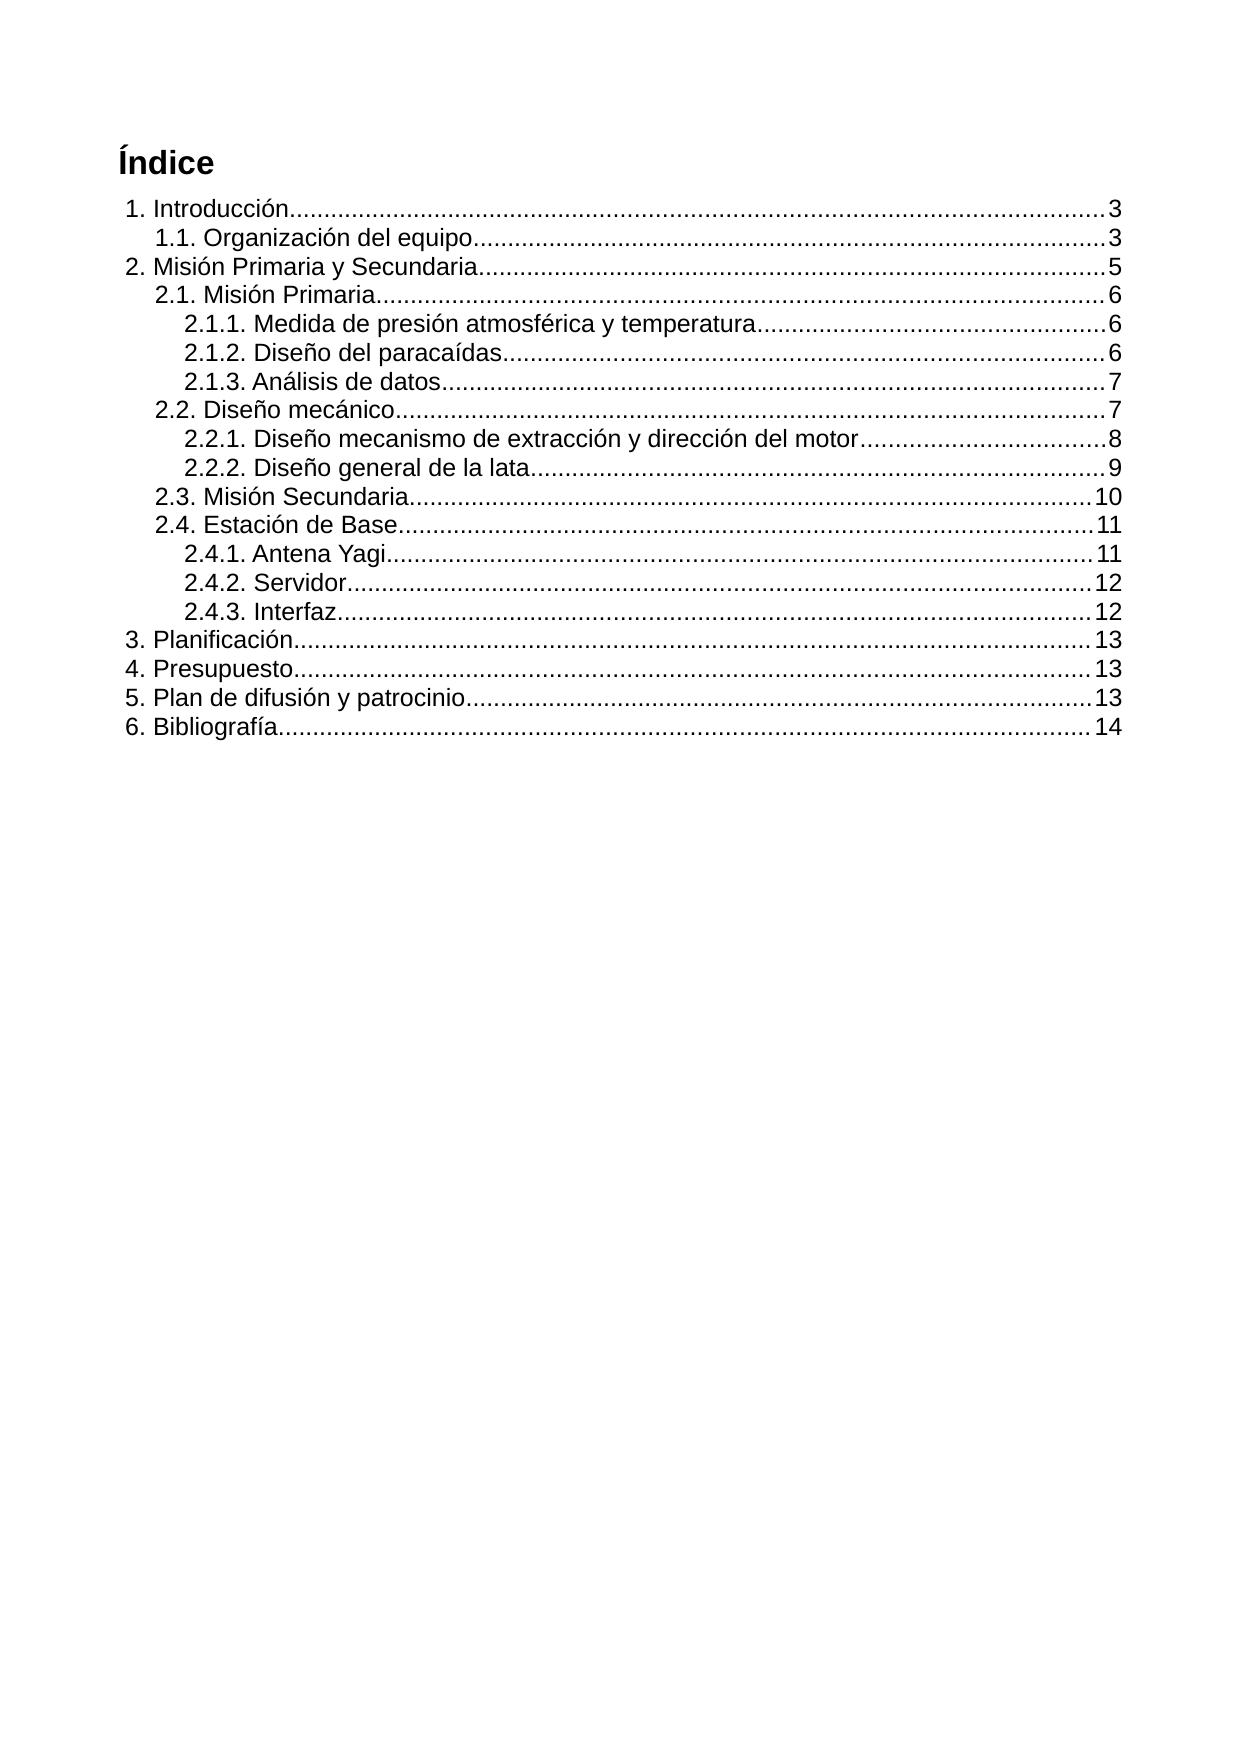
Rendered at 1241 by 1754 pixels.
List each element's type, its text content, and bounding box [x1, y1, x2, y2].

text 2.1.3. Análisis de datos 7 [177, 367, 1122, 395]
text 2.2.2. Diseño general de la lata 9 [177, 453, 1122, 482]
text 5. Plan de difusión y patrocinio 13 [118, 683, 1122, 712]
text 4. Presupuesto 13 [118, 654, 1122, 683]
text 1.1. Organización del equipo 3 [148, 223, 1122, 252]
text 2.4.3. Interfaz 12 [177, 597, 1122, 625]
text 2.4. Estación de Base 11 [148, 510, 1122, 539]
text 3. Planificación 13 [118, 625, 1122, 654]
subtitle Índice [118, 143, 1122, 182]
text 6. Bibliografía 14 [118, 712, 1122, 740]
text 2. Misión Primaria y Secundaria 5 [118, 252, 1122, 280]
text 2.4.1. Antena Yagi 11 [177, 539, 1122, 568]
text 2.1. Misión Primaria 6 [148, 280, 1122, 309]
text 2.4.2. Servidor 12 [177, 568, 1122, 597]
text 2.3. Misión Secundaria 10 [148, 482, 1122, 510]
text 2.2. Diseño mecánico 7 [148, 395, 1122, 424]
text 2.2.1. Diseño mecanismo de extracción y dirección del motor 8 [177, 424, 1122, 453]
text 2.1.1. Medida de presión atmosférica y temperatura 6 [177, 309, 1122, 338]
text 2.1.2. Diseño del paracaídas 6 [177, 338, 1122, 367]
text 1. Introducción 3 [118, 194, 1122, 223]
